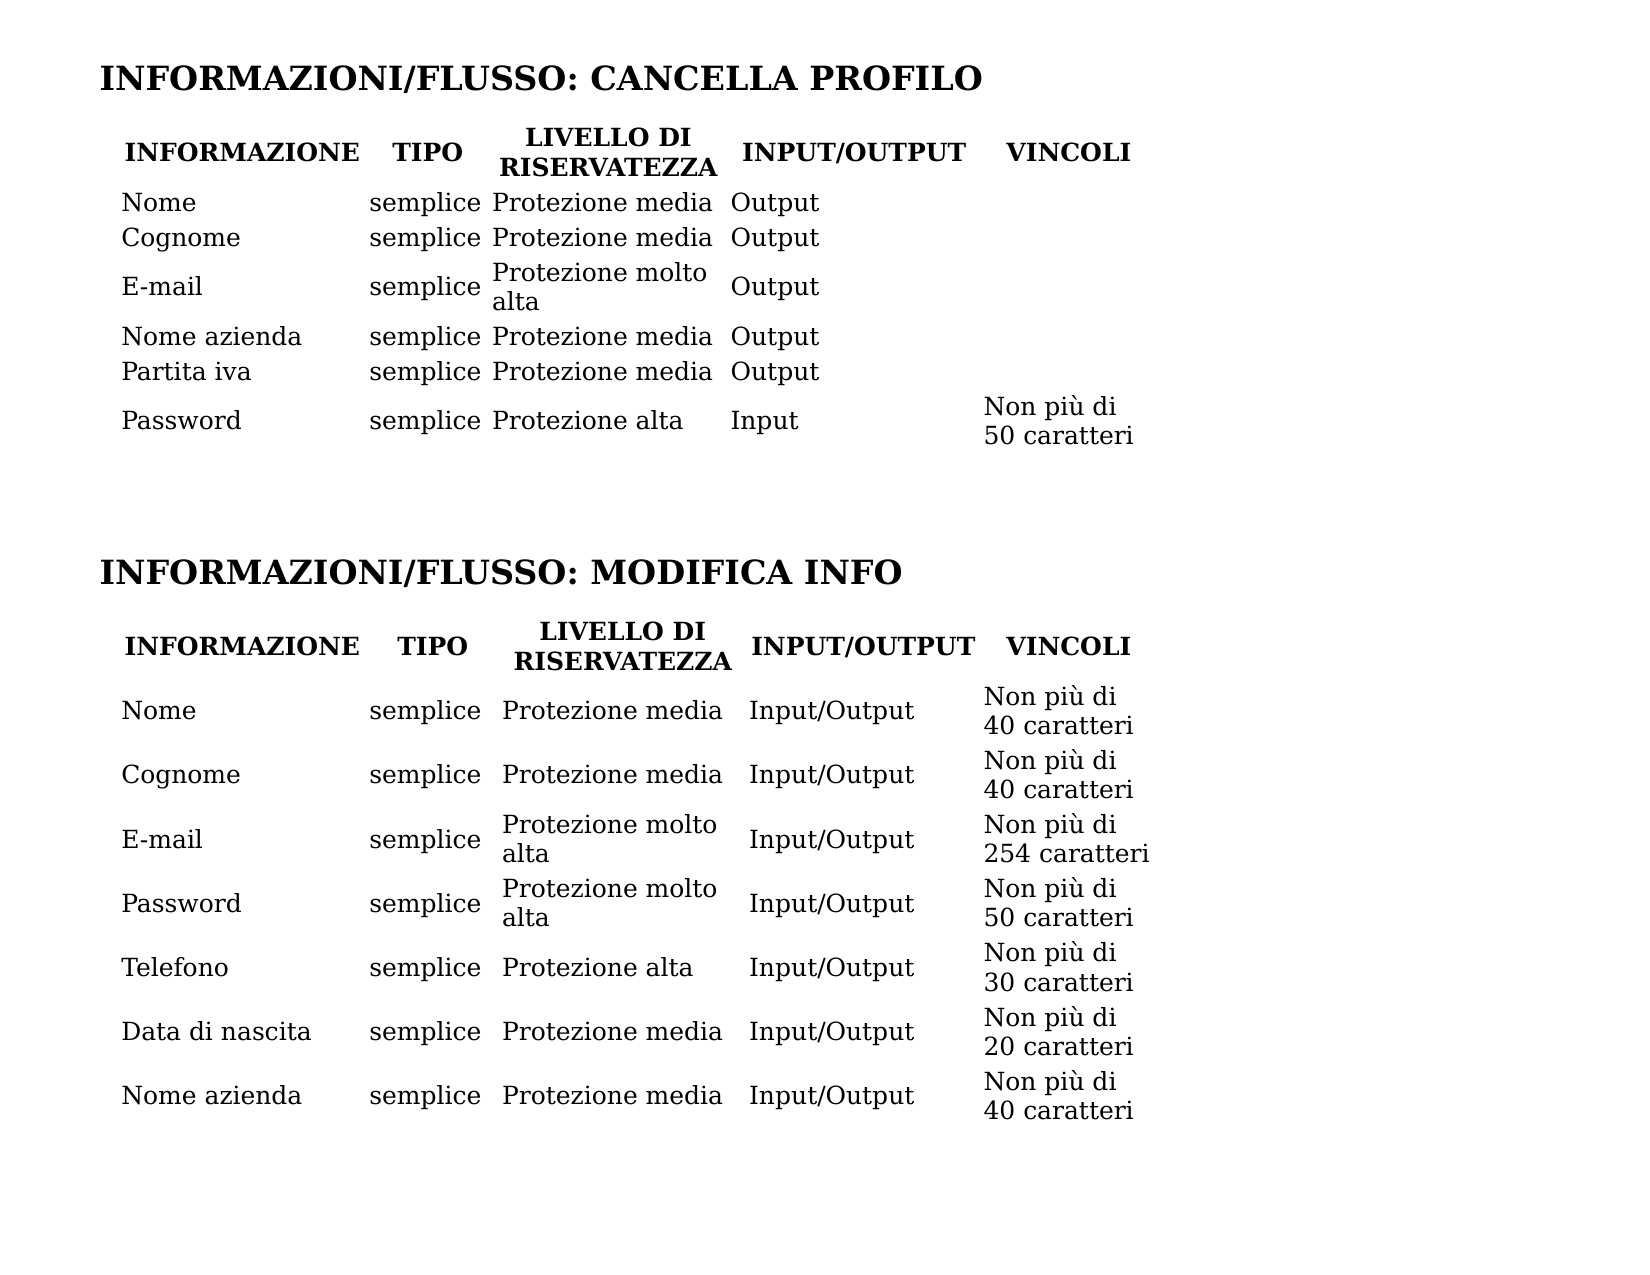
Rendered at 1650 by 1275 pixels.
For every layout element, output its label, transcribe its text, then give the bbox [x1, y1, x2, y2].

table_cell Nome [118, 185, 366, 220]
table_cell Partita iva [118, 354, 366, 389]
table_cell Protezione media [489, 319, 727, 354]
table_cell semplice [366, 220, 489, 255]
table_cell semplice [366, 185, 489, 220]
table_header VINCOLI [980, 615, 1157, 679]
table_cell Input/Output [746, 1064, 980, 1128]
table_cell semplice [366, 1064, 499, 1128]
table_cell E-mail [118, 808, 366, 872]
table_cell E-mail [118, 255, 366, 319]
table_cell Non più di 40 caratteri [980, 743, 1157, 807]
table_cell Non più di 40 caratteri [980, 679, 1157, 743]
table_cell semplice [366, 1000, 499, 1064]
table_header INPUT/OUTPUT [746, 615, 980, 679]
table_cell Input/Output [746, 872, 980, 936]
table_cell Non più di 254 caratteri [980, 808, 1157, 872]
table_cell Non più di 40 caratteri [980, 1064, 1157, 1128]
table_header LIVELLO DI RISERVATEZZA [499, 615, 746, 679]
table_cell Password [118, 389, 366, 453]
table_header INPUT/OUTPUT [728, 120, 980, 185]
table_cell Output [728, 185, 980, 220]
table_cell [980, 185, 1157, 220]
table_cell Protezione media [489, 185, 727, 220]
table_cell Input/Output [746, 936, 980, 1000]
table_cell [980, 319, 1157, 354]
table_cell Input/Output [746, 1000, 980, 1064]
table_cell Protezione molto alta [499, 808, 746, 872]
table_cell semplice [366, 872, 499, 936]
table_cell Data di nascita [118, 1000, 366, 1064]
table_cell Input/Output [746, 808, 980, 872]
table_cell semplice [366, 936, 499, 1000]
table_header INFORMAZIONE [118, 120, 366, 185]
table_cell semplice [366, 389, 489, 453]
table_cell Output [728, 319, 980, 354]
table_cell [980, 255, 1157, 319]
table_cell Input/Output [746, 679, 980, 743]
table_header LIVELLO DI RISERVATEZZA [489, 120, 727, 185]
table_cell Protezione alta [499, 936, 746, 1000]
table_cell Telefono [118, 936, 366, 1000]
table_cell Input [728, 389, 980, 453]
table_cell Protezione media [489, 354, 727, 389]
table_cell Output [728, 255, 980, 319]
table_header VINCOLI [980, 120, 1157, 185]
table_cell Protezione media [499, 679, 746, 743]
table_cell Protezione alta [489, 389, 727, 453]
table_cell Non più di 20 caratteri [980, 1000, 1157, 1064]
table_cell semplice [366, 319, 489, 354]
table_cell [980, 220, 1157, 255]
table_header TIPO [366, 120, 489, 185]
table_cell semplice [366, 354, 489, 389]
table_cell [980, 354, 1157, 389]
table_cell semplice [366, 743, 499, 807]
table_header INFORMAZIONE [118, 615, 366, 679]
table_cell Protezione media [489, 220, 727, 255]
table_cell Nome azienda [118, 1064, 366, 1128]
table_cell semplice [366, 679, 499, 743]
subtitle INFORMAZIONI/FLUSSO: MODIFICA INFO [99, 553, 1569, 592]
table_header TIPO [366, 615, 499, 679]
table_cell Nome [118, 679, 366, 743]
table_cell Protezione media [499, 1000, 746, 1064]
table_cell Protezione molto alta [489, 255, 727, 319]
table_cell Non più di 30 caratteri [980, 936, 1157, 1000]
table_cell Protezione media [499, 1064, 746, 1128]
table_cell Input/Output [746, 743, 980, 807]
table_cell Protezione media [499, 743, 746, 807]
table_cell semplice [366, 255, 489, 319]
table_cell Non più di 50 caratteri [980, 389, 1157, 453]
table_cell Non più di 50 caratteri [980, 872, 1157, 936]
table_cell Nome azienda [118, 319, 366, 354]
table_cell Output [728, 354, 980, 389]
table_cell Output [728, 220, 980, 255]
subtitle INFORMAZIONI/FLUSSO: CANCELLA PROFILO [99, 59, 1569, 98]
table_cell Cognome [118, 743, 366, 807]
table_cell semplice [366, 808, 499, 872]
table_cell Protezione molto alta [499, 872, 746, 936]
table_cell Cognome [118, 220, 366, 255]
table_cell Password [118, 872, 366, 936]
